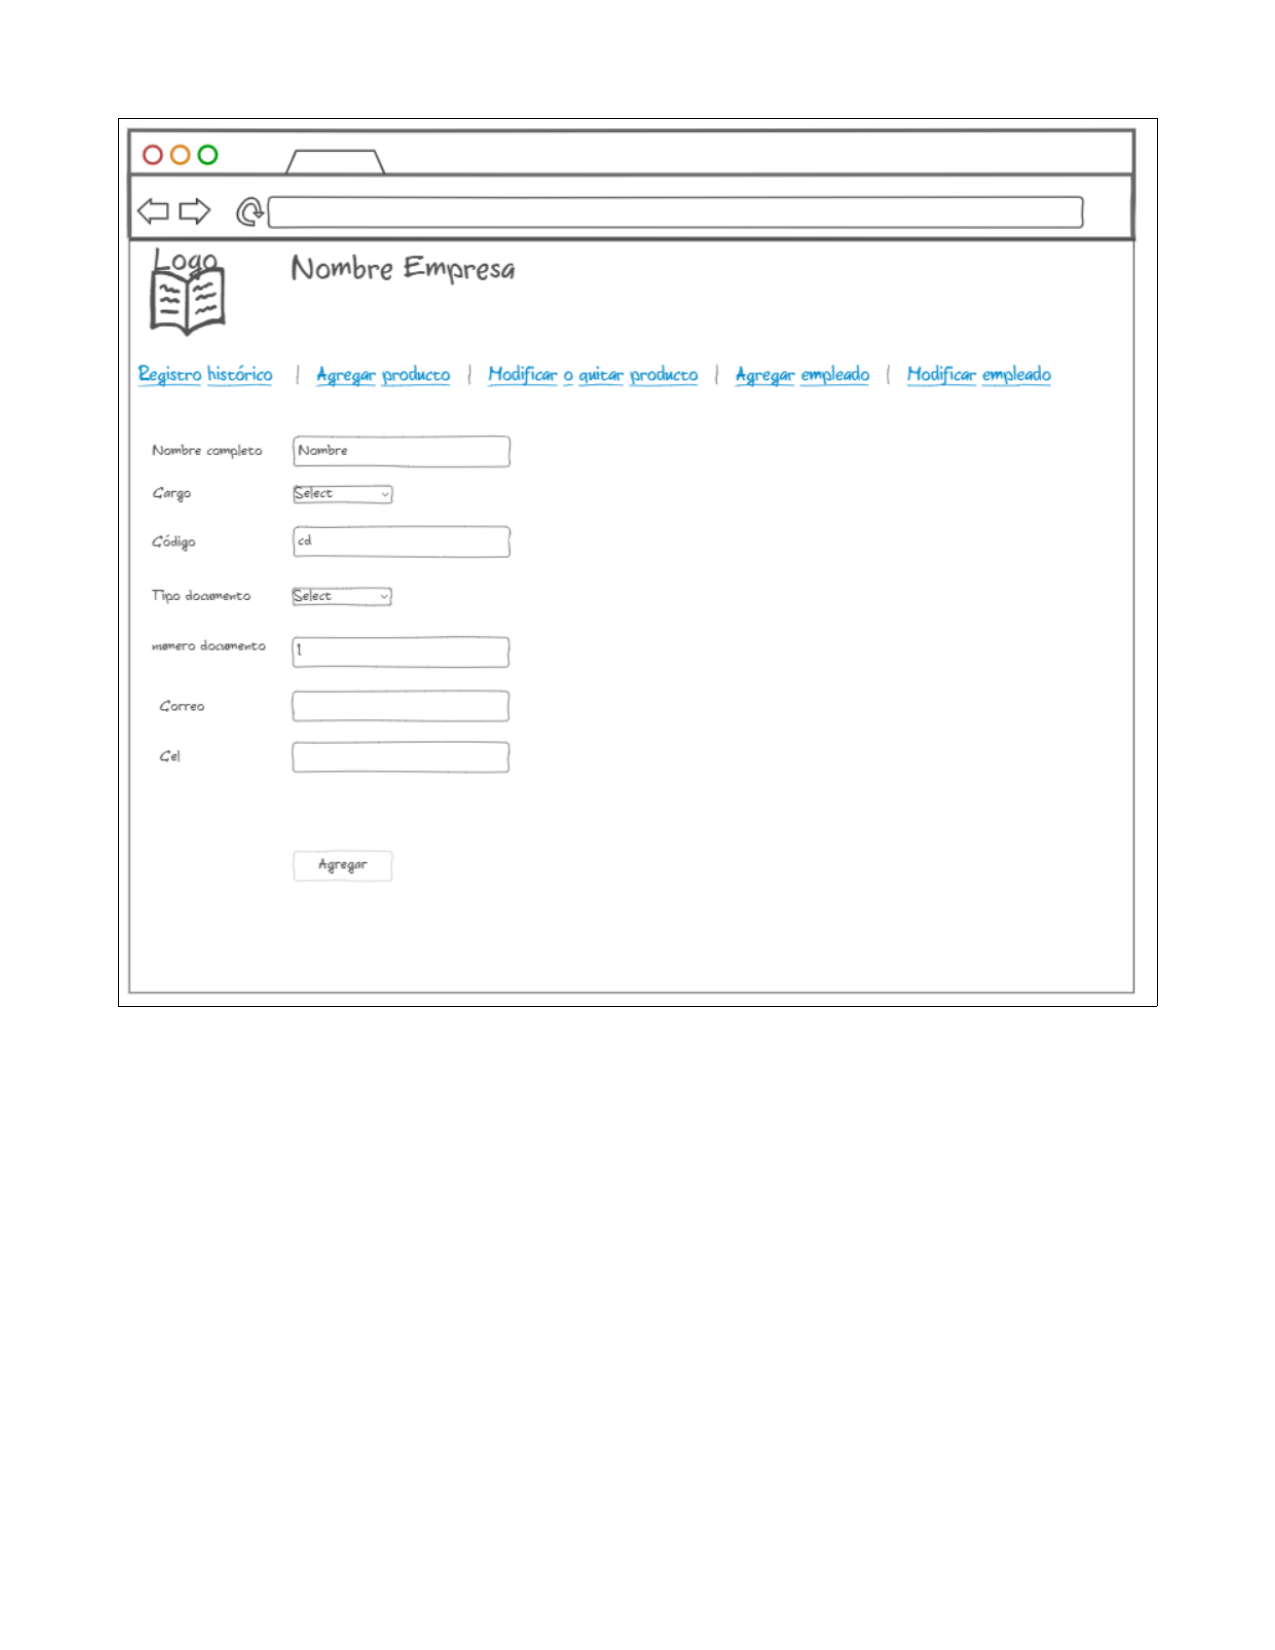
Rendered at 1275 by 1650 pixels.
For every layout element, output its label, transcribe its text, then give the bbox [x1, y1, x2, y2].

picture [123, 123, 1152, 1001]
table_cell Diseño propuesto: [119, 119, 1157, 1006]
